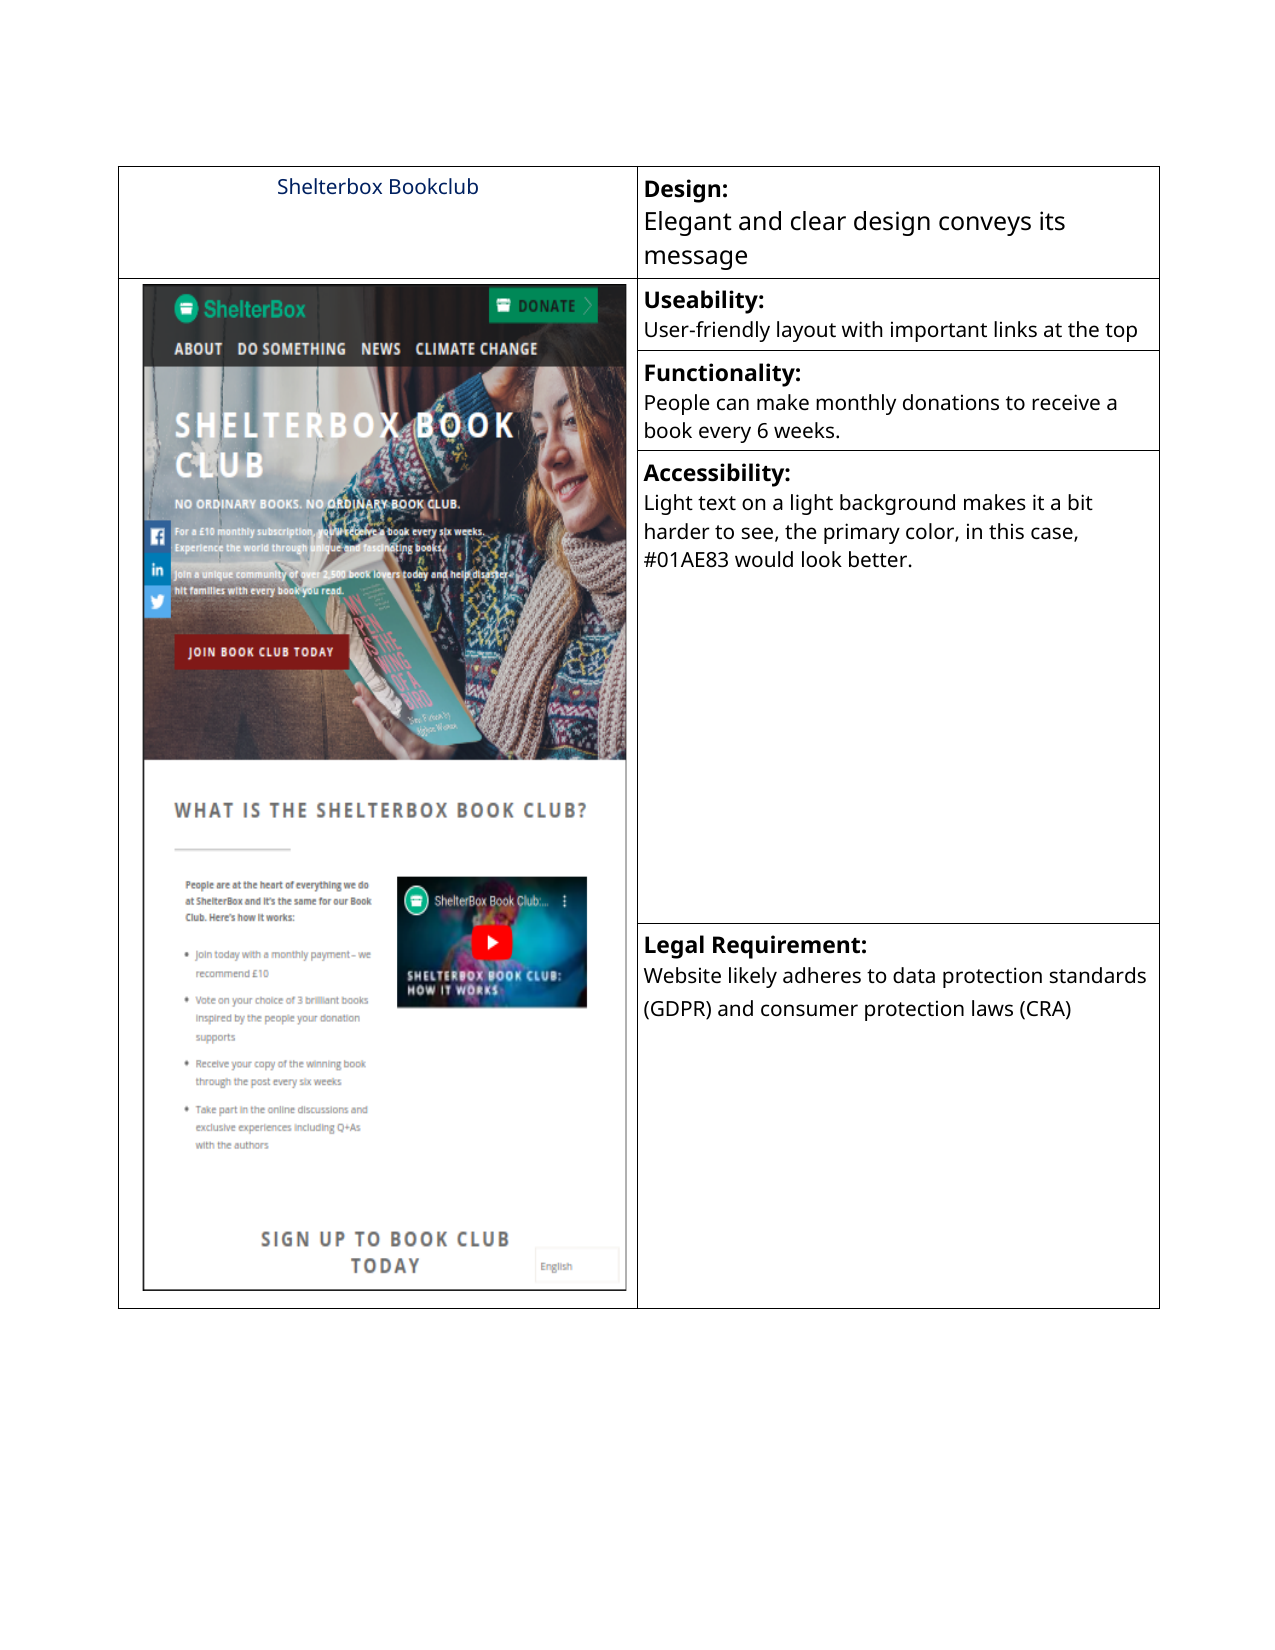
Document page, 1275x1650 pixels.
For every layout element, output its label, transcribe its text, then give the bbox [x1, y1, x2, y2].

table_cell Accessibility: Light text on a light background makes it a bit harder to see, the primary color, in this case, #01AE83 would look better. [638, 451, 1159, 923]
picture [142, 284, 627, 1291]
table_cell [119, 279, 637, 1308]
table_cell Useability: User-friendly layout with important links at the top [638, 279, 1159, 350]
text ­ [118, 1309, 1157, 1337]
table_header Design: Elegant and clear design conveys its message [638, 167, 1159, 278]
table_cell Legal Requirement: Website likely adheres to data protection standards (GDPR) and consumer protection laws (CRA) [638, 924, 1159, 1308]
table_header Shelterbox Bookclub [119, 167, 637, 278]
text ­ [118, 118, 1157, 147]
table_cell Functionality: People can make monthly donations to receive a book every 6 weeks. [638, 351, 1159, 450]
